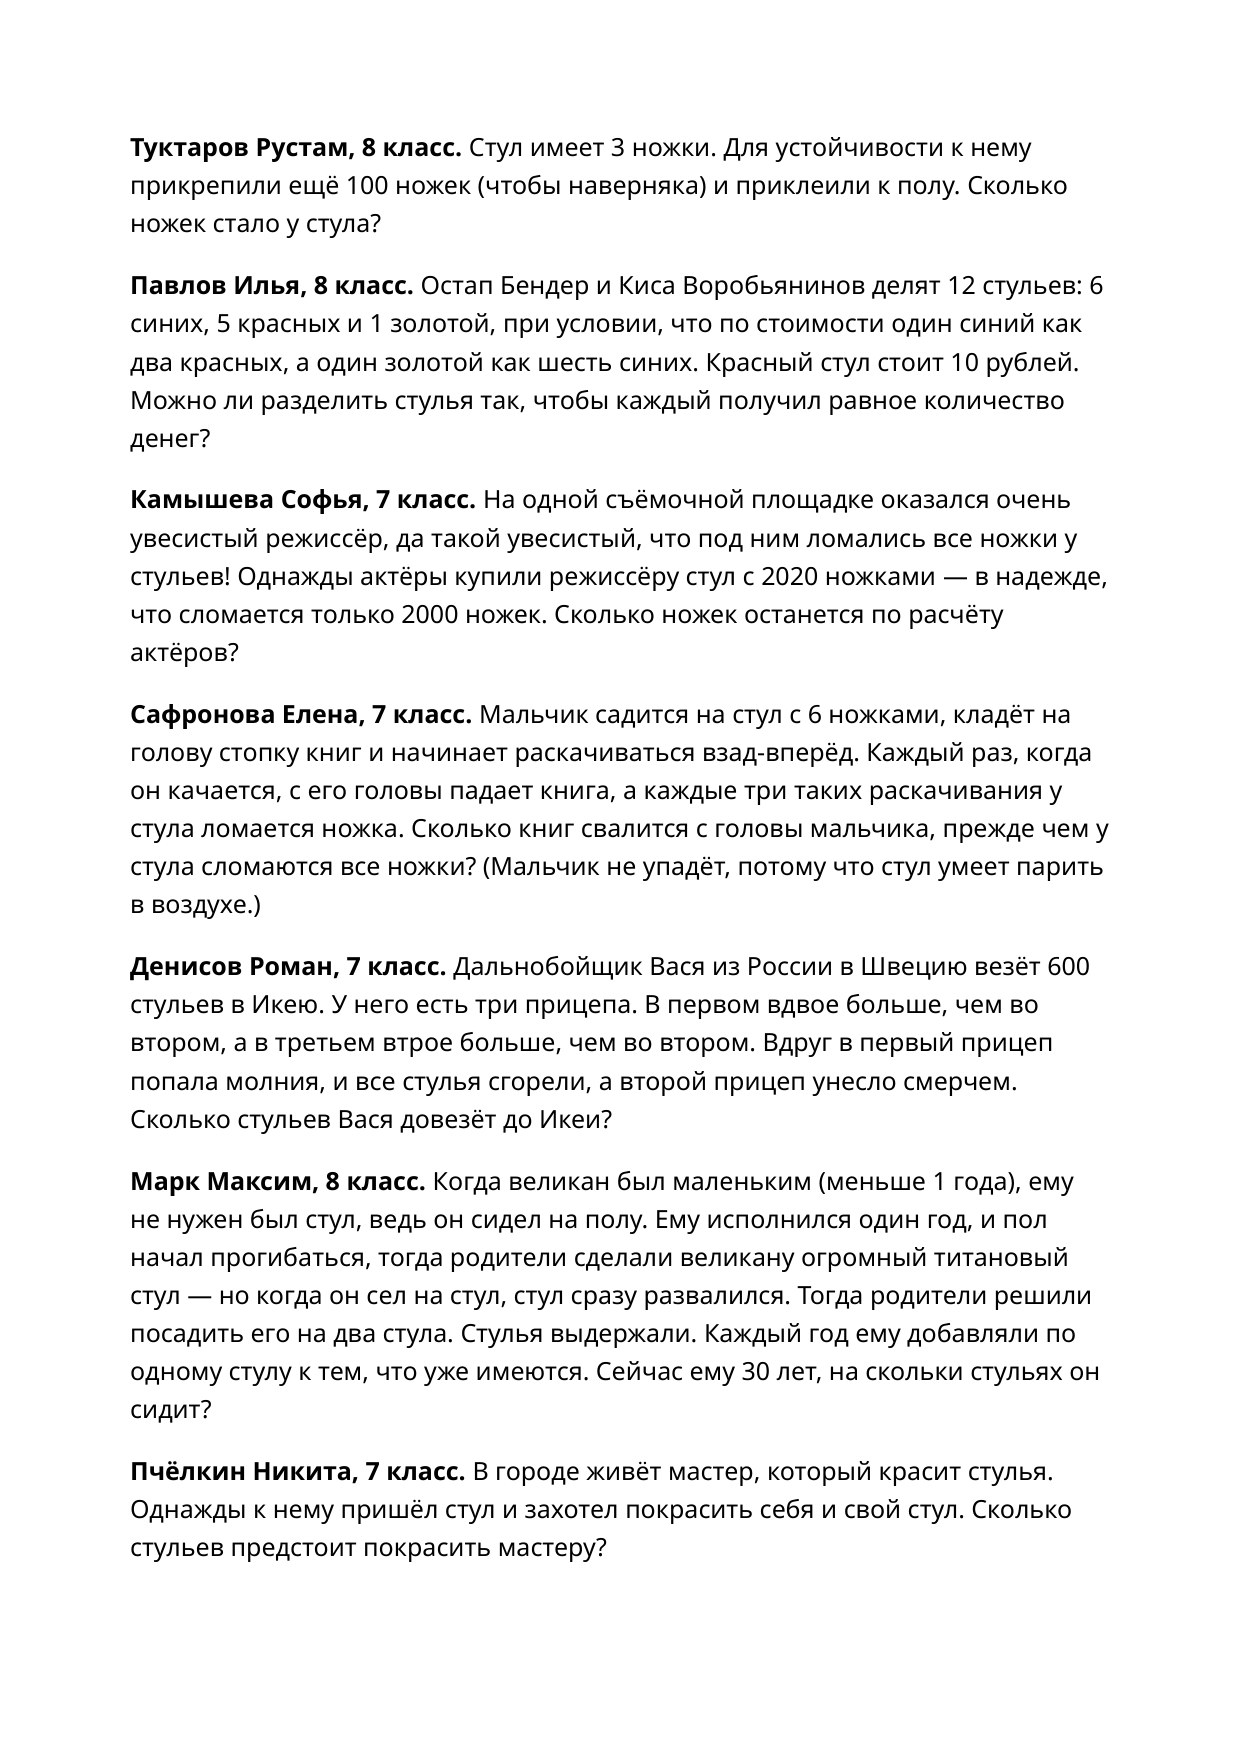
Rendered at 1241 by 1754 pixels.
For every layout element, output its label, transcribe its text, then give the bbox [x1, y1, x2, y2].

text Камышева Софья, 7 класс. На одной съёмочной площадке оказался очень увесистый режиссёр, да такой увесистый, что под ним ломались все ножки у стульев! Однажды актёры купили режиссёру стул с 2020 ножками — в надежде, что сломается только 2000 ножек. Сколько ножек останется по расчёту актёров? [130, 482, 1110, 669]
text Сафронова Елена, 7 класс. Мальчик садится на стул с 6 ножками, кладёт на голову стопку книг и начинает раскачиваться взад-вперёд. Каждый раз, когда он качается, с его головы падает книга, а каждые три таких раскачивания у стула ломается ножка. Сколько книг свалится с головы мальчика, прежде чем у стула сломаются все ножки? (Мальчик не упадёт, потому что стул умеет парить в воздухе.) [130, 696, 1110, 921]
text Павлов Илья, 8 класс. Остап Бендер и Киса Воробьянинов делят 12 стульев: 6 синих, 5 красных и 1 золотой, при условии, что по стоимости один синий как два красных, а один золотой как шесть синих. Красный стул стоит 10 рублей. Можно ли разделить стулья так, чтобы каждый получил равное количество денег? [130, 268, 1110, 454]
text Денисов Роман, 7 класс. Дальнобойщик Вася из России в Швецию везёт 600 стульев в Икею. У него есть три прицепа. В первом вдвое больше, чем во втором, а в третьем втрое больше, чем во втором. Вдруг в первый прицеп попала молния, и все стулья сгорели, а второй прицеп унесло смерчем. Сколько стульев Вася довезёт до Икеи? [130, 949, 1110, 1135]
text Марк Максим, 8 класс. Когда великан был маленьким (меньше 1 года), ему не нужен был стул, ведь он сидел на полу. Ему исполнился один год, и пол начал прогибаться, тогда родители сделали великану огромный титановый стул — но когда он сел на стул, стул сразу развалился. Тогда родители решили посадить его на два стула. Стулья выдержали. Каждый год ему добавляли по одному стулу к тем, что уже имеются. Сейчас ему 30 лет, на скольки стульях он сидит? [130, 1163, 1110, 1426]
text Пчёлкин Никита, 7 класс. В городе живёт мастер, который красит стулья. Однажды к нему пришёл стул и захотел покрасить себя и свой стул. Сколько стульев предстоит покрасить мастеру? [130, 1454, 1110, 1564]
text Туктаров Рустам, 8 класс. Стул имеет 3 ножки. Для устойчивости к нему прикрепили ещё 100 ножек (чтобы наверняка) и приклеили к полу. Сколько ножек стало у стула? [130, 130, 1110, 240]
